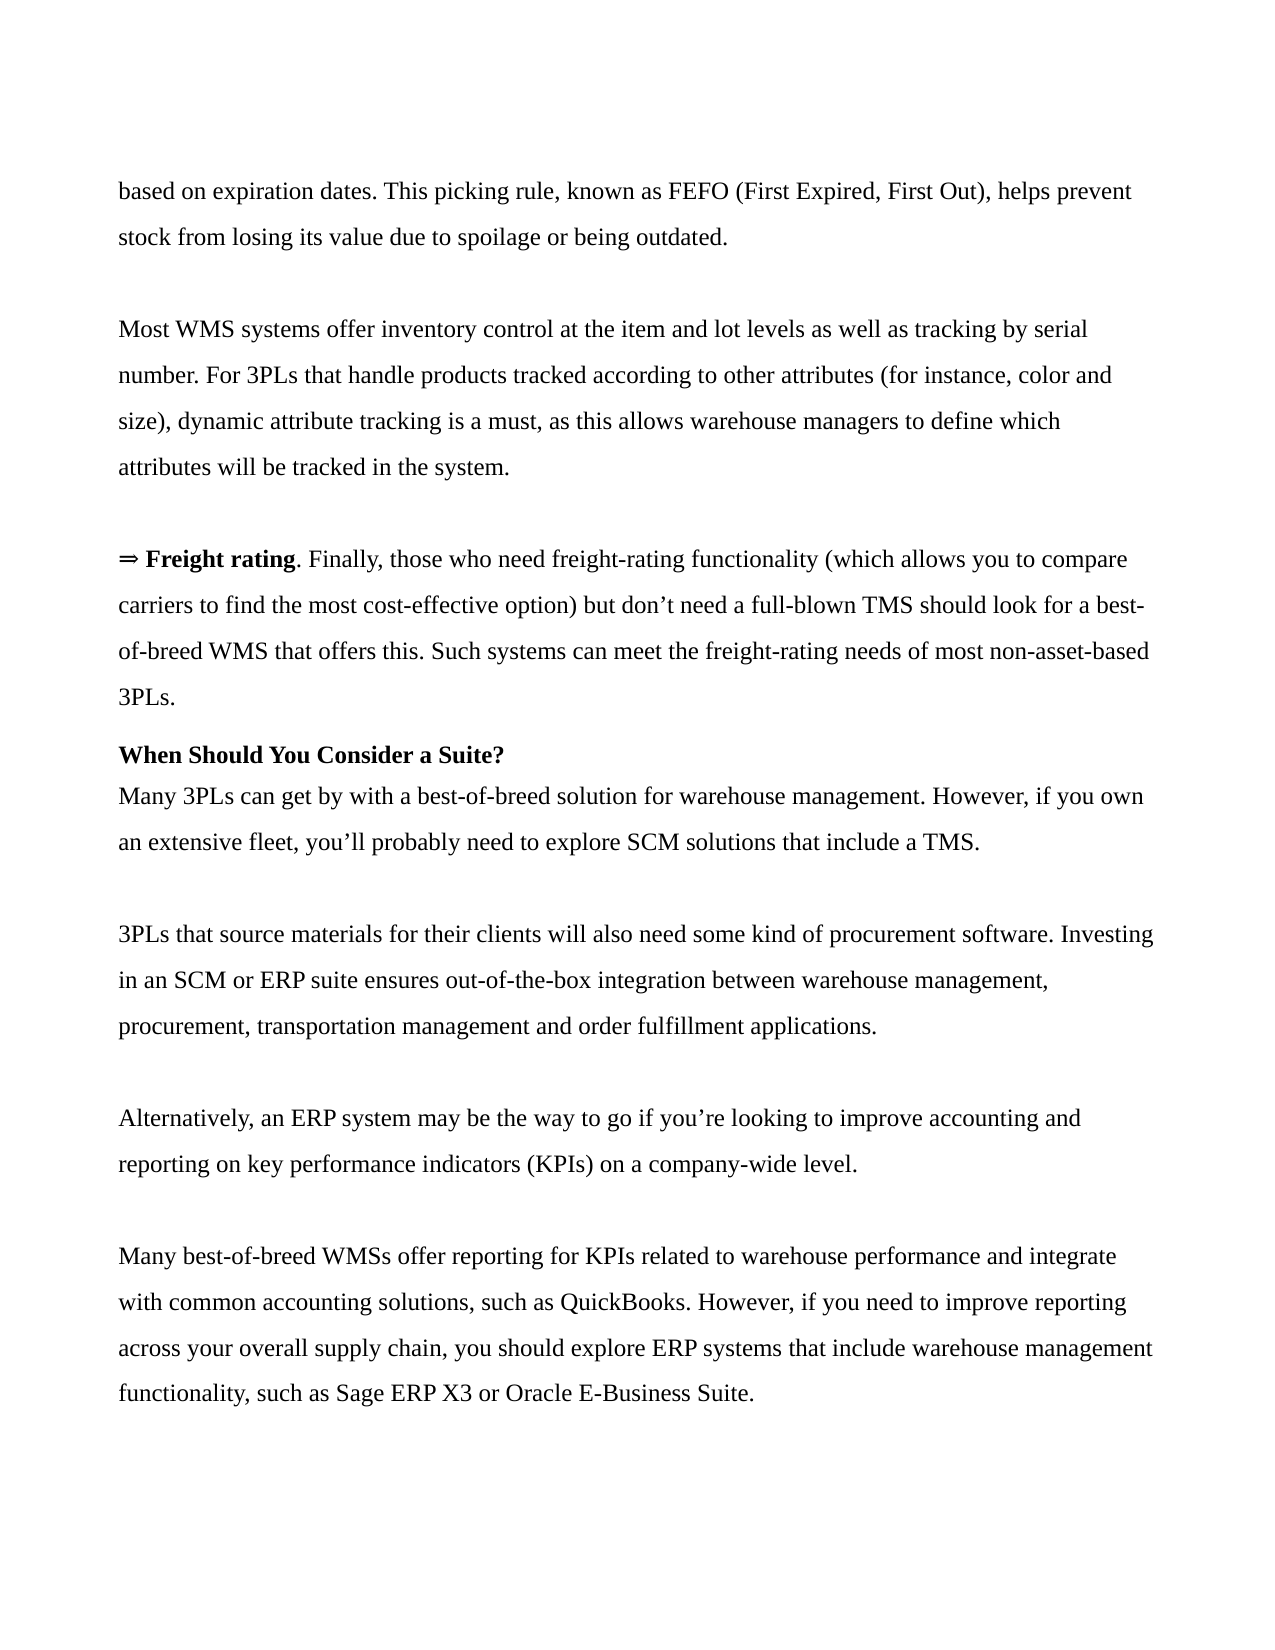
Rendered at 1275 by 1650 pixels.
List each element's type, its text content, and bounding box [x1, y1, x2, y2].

text Alternatively, an ERP system may be the way to go if you’re looking to improve accounting and reporting on key performance indicators (KPIs) on a company-wide level. [118, 1103, 1157, 1178]
text 3PLs that source materials for their clients will also need some kind of procurement software. Investing in an SCM or ERP suite ensures out-of-the-box integration between warehouse management, procurement, transportation management and order fulfillment applications. [118, 919, 1157, 1040]
subtitle When Should You Consider a Suite? [118, 740, 1157, 769]
text Most WMS systems offer inventory control at the item and lot levels as well as tracking by serial number. For 3PLs that handle products tracked according to other attributes (for instance, color and size), dynamic attribute tracking is a must, as this allows warehouse managers to define which attributes will be tracked in the system. [118, 314, 1157, 481]
text ⇒ Freight rating. Finally, those who need freight-rating functionality (which allows you to compare carriers to find the most cost-effective option) but don’t need a full-blown TMS should look for a best-of-breed WMS that offers this. Such systems can meet the freight-rating needs of most non-asset-based 3PLs. [118, 544, 1157, 710]
text Many 3PLs can get by with a best-of-breed solution for warehouse management. However, if you own an extensive fleet, you’ll probably need to explore SCM solutions that include a TMS. [118, 781, 1157, 856]
text based on expiration dates. This picking rule, known as FEFO (First Expired, First Out), helps prevent stock from losing its value due to spoilage or being outdated. [118, 176, 1157, 251]
text Many best-of-breed WMSs offer reporting for KPIs related to warehouse performance and integrate with common accounting solutions, such as QuickBooks. However, if you need to improve reporting across your overall supply chain, you should explore ERP systems that include warehouse management functionality, such as Sage ERP X3 or Oracle E-Business Suite. [118, 1241, 1157, 1407]
